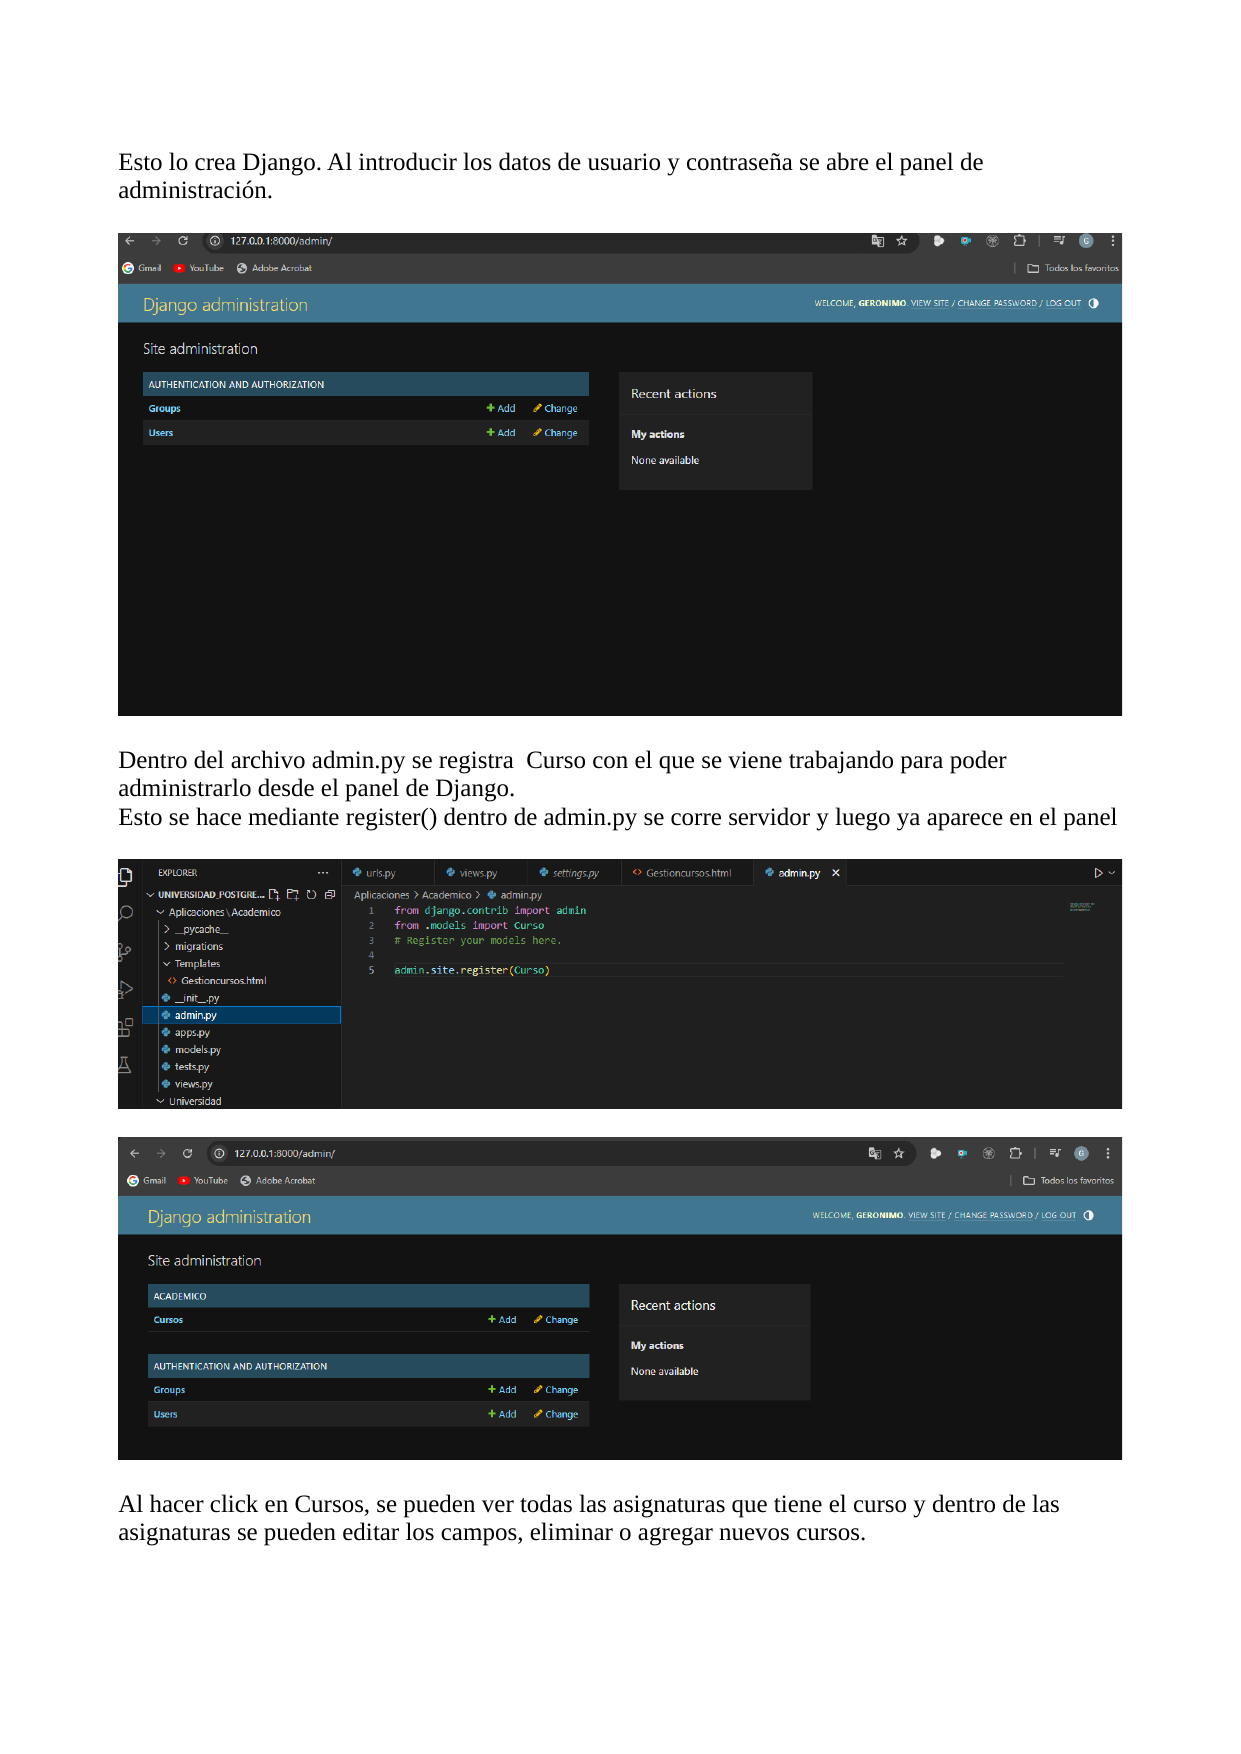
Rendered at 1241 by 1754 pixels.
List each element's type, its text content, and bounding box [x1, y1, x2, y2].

text Esto lo crea Django. Al introducir los datos de usuario y contraseña se abre el panel de administración. [118, 147, 1122, 204]
picture [118, 859, 1123, 1109]
text Al hacer click en Cursos, se pueden ver todas las asignaturas que tiene el curso y dentro de las asignaturas se pueden editar los campos, eliminar o agregar nuevos cursos. [118, 1489, 1122, 1546]
text Dentro del archivo admin.py se registra Curso con el que se viene trabajando para poder administrarlo desde el panel de Django. [118, 745, 1122, 802]
text Esto se hace mediante register() dentro de admin.py se corre servidor y luego ya aparece en el panel [118, 802, 1122, 831]
picture [118, 1137, 1123, 1460]
picture [118, 233, 1123, 716]
